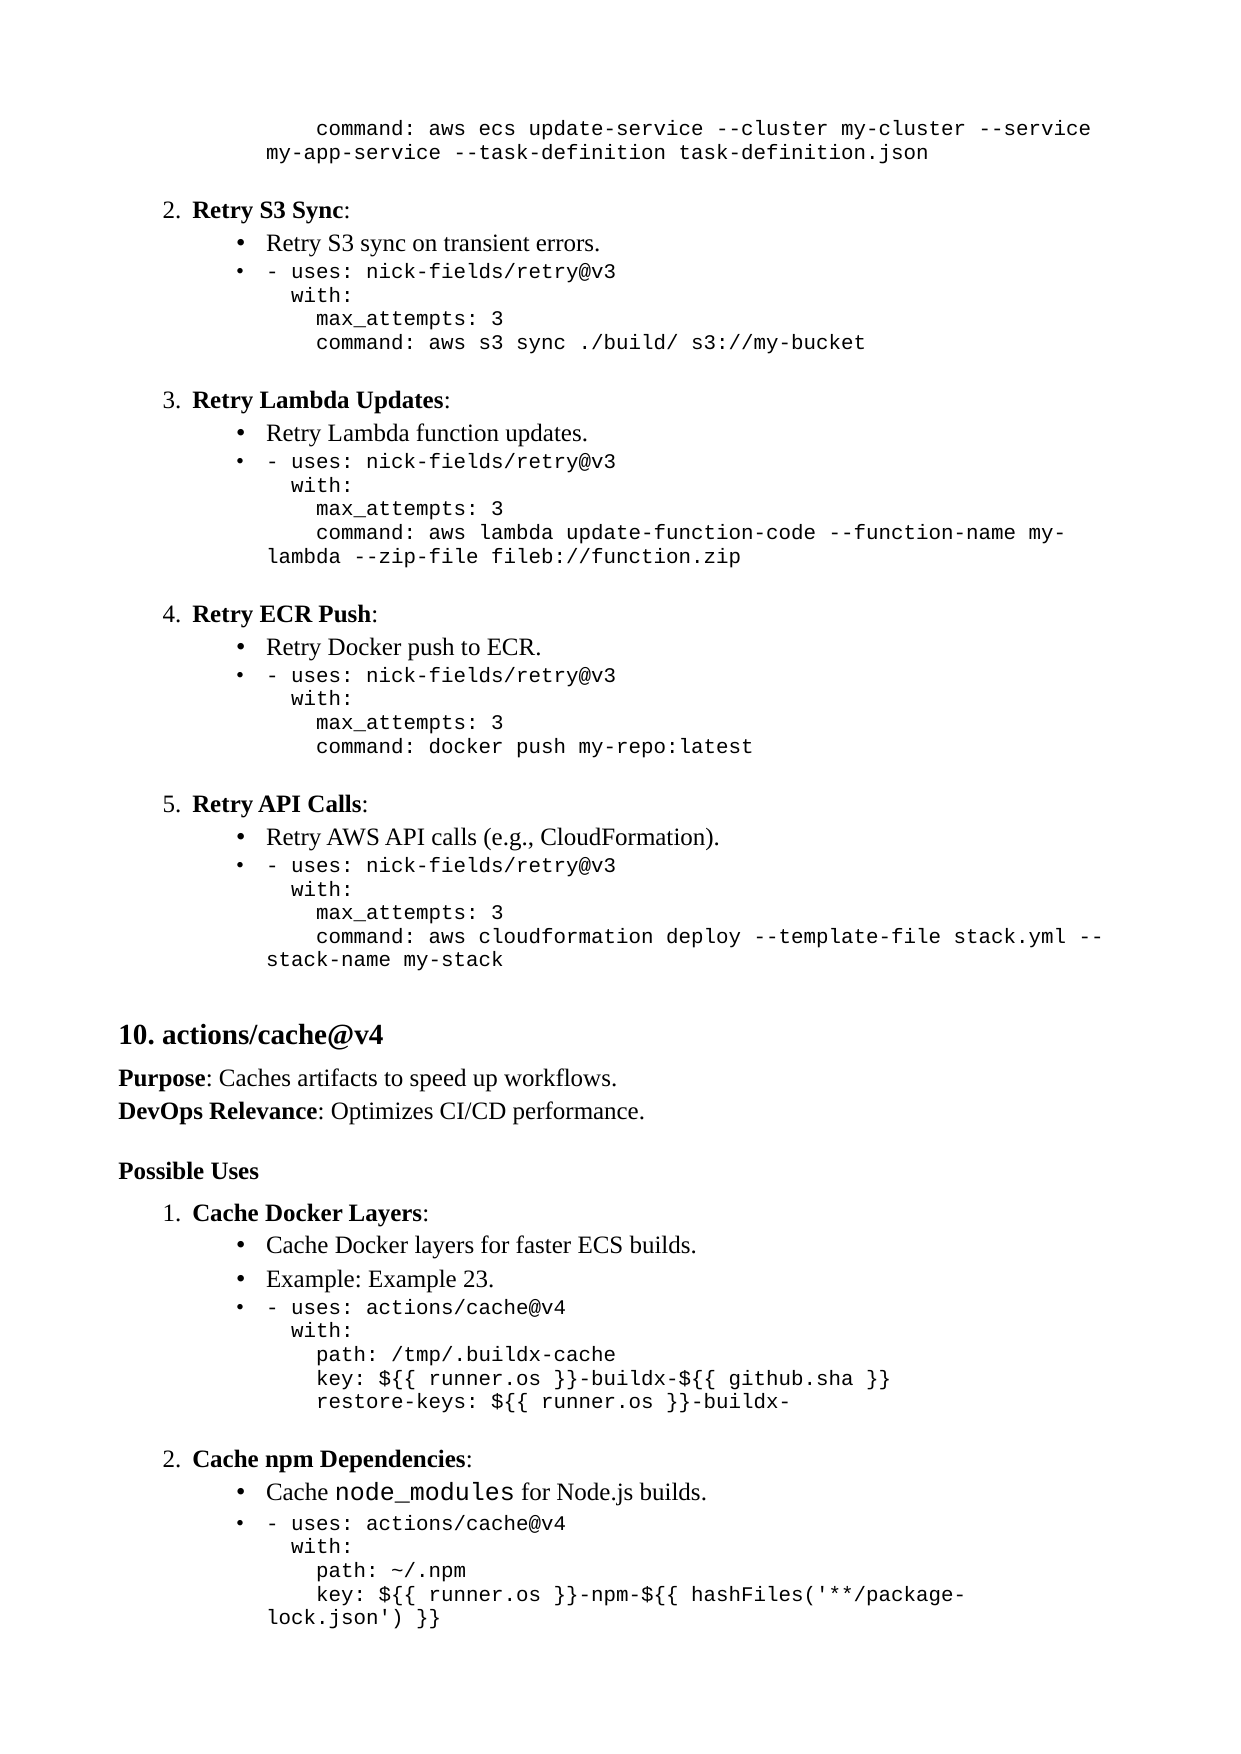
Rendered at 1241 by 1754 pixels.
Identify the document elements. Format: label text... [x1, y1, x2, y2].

list key: ${{ runner.os }}-buildx-${{ github.sha }} [236, 1368, 1122, 1391]
list Cache node_modules for Node.js builds. [236, 1477, 1122, 1508]
list command: aws s3 sync ./build/ s3://my-bucket [236, 332, 1122, 356]
list Retry ECR Push: [162, 599, 1122, 627]
list Cache npm Dependencies: [162, 1444, 1122, 1473]
list - uses: nick-fields/retry@v3 [236, 451, 1122, 475]
list - uses: nick-fields/retry@v3 [236, 855, 1122, 878]
list Retry Lambda Updates: [162, 385, 1122, 414]
list Cache Docker layers for faster ECS builds. [236, 1231, 1122, 1259]
list Example: Example 23. [236, 1264, 1122, 1292]
text Purpose: Caches artifacts to speed up workflows. DevOps Relevance: Optimizes CI/CD performance. [118, 1063, 1122, 1125]
list path: ~/.npm [236, 1560, 1122, 1584]
subtitle 10. actions/cache@v4 [118, 1017, 1122, 1051]
list max_attempts: 3 [236, 902, 1122, 926]
list command: aws lambda update-function-code --function-name my-lambda --zip-file fileb://function.zip [236, 522, 1122, 569]
list restore-keys: ${{ runner.os }}-buildx- [236, 1391, 1122, 1415]
list with: [236, 1536, 1122, 1560]
list command: docker push my-repo:latest [236, 736, 1122, 759]
list - uses: actions/cache@v4 [236, 1513, 1122, 1536]
list - uses: nick-fields/retry@v3 [236, 261, 1122, 284]
list max_attempts: 3 [236, 308, 1122, 332]
list Retry Docker push to ECR. [236, 632, 1122, 661]
list Retry AWS API calls (e.g., CloudFormation). [236, 822, 1122, 851]
list Retry Lambda function updates. [236, 418, 1122, 447]
list Cache Docker Layers: [162, 1198, 1122, 1226]
list Retry S3 sync on transient errors. [236, 228, 1122, 257]
list with: [236, 284, 1122, 308]
list - uses: nick-fields/retry@v3 [236, 665, 1122, 688]
list key: ${{ runner.os }}-npm-${{ hashFiles('**/package-lock.json') }} [236, 1584, 1122, 1631]
list max_attempts: 3 [236, 498, 1122, 522]
list with: [236, 1320, 1122, 1344]
list Retry API Calls: [162, 789, 1122, 818]
list with: [236, 878, 1122, 902]
list command: aws ecs update-service --cluster my-cluster --service my-app-service --task-definition task-definition.json [236, 118, 1122, 165]
list path: /tmp/.buildx-cache [236, 1344, 1122, 1368]
subtitle Possible Uses [118, 1156, 1122, 1185]
list command: aws cloudformation deploy --template-file stack.yml --stack-name my-stack [236, 926, 1122, 973]
list with: [236, 688, 1122, 712]
list with: [236, 475, 1122, 498]
list Retry S3 Sync: [162, 195, 1122, 224]
list - uses: actions/cache@v4 [236, 1297, 1122, 1320]
list max_attempts: 3 [236, 712, 1122, 736]
